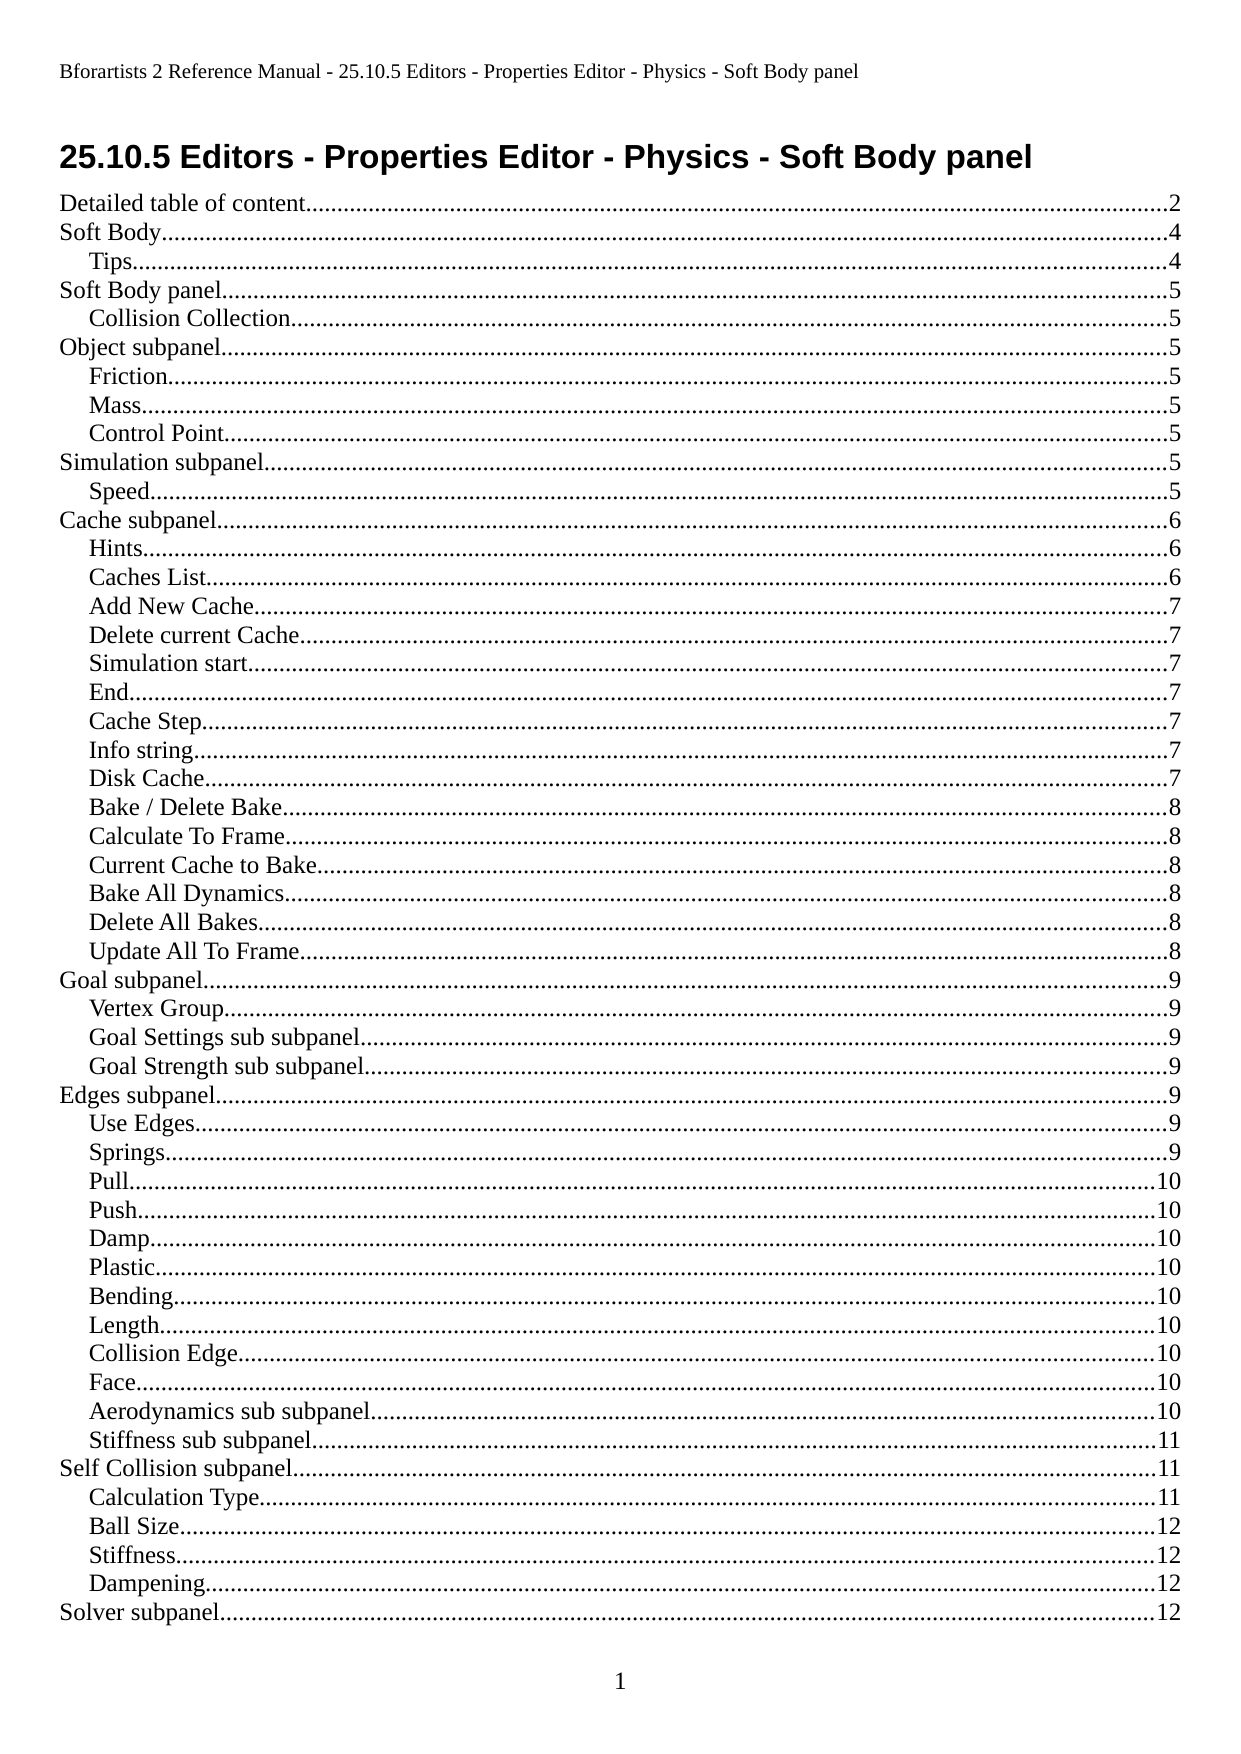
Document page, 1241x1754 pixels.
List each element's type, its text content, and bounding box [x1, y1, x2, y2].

text Control Point 5 [88, 418, 1181, 447]
text Damp 10 [88, 1223, 1181, 1252]
text Goal Settings sub subpanel 9 [88, 1022, 1181, 1051]
text Collision Collection 5 [88, 303, 1181, 332]
text Face 10 [88, 1367, 1181, 1396]
text End 7 [88, 677, 1181, 706]
text Soft Body 4 [59, 217, 1181, 246]
text Springs 9 [88, 1137, 1181, 1166]
text Vertex Group 9 [88, 993, 1181, 1022]
text Edges subpanel 9 [59, 1080, 1181, 1108]
text Bending 10 [88, 1281, 1181, 1310]
text Object subpanel 5 [59, 332, 1181, 361]
text Pull 10 [88, 1166, 1181, 1195]
text Calculate To Frame 8 [88, 821, 1181, 850]
text Friction 5 [88, 361, 1181, 390]
text Stiffness sub subpanel 11 [88, 1425, 1181, 1453]
text Hints 6 [88, 533, 1181, 562]
text Detailed table of content 2 [59, 188, 1181, 217]
text Goal Strength sub subpanel 9 [88, 1051, 1181, 1080]
text Tips 4 [88, 246, 1181, 275]
text Info string 7 [88, 735, 1181, 763]
text Update All To Frame 8 [88, 936, 1181, 965]
text Stiffness 12 [88, 1540, 1181, 1568]
text Soft Body panel 5 [59, 275, 1181, 303]
text Dampening 12 [88, 1568, 1181, 1597]
text Caches List 6 [88, 562, 1181, 591]
text Length 10 [88, 1310, 1181, 1338]
text Self Collision subpanel 11 [59, 1453, 1181, 1482]
text Disk Cache 7 [88, 763, 1181, 792]
text Simulation start 7 [88, 648, 1181, 677]
text Bake All Dynamics 8 [88, 878, 1181, 907]
subtitle 25.10.5 Editors - Properties Editor - Physics - Soft Body panel [59, 138, 1181, 176]
text Simulation subpanel 5 [59, 447, 1181, 476]
text Delete All Bakes 8 [88, 907, 1181, 936]
text Speed 5 [88, 476, 1181, 505]
text Goal subpanel 9 [59, 965, 1181, 993]
text Cache Step 7 [88, 706, 1181, 735]
text Solver subpanel 12 [59, 1597, 1181, 1626]
text Use Edges 9 [88, 1108, 1181, 1137]
text Add New Cache 7 [88, 591, 1181, 620]
text Push 10 [88, 1195, 1181, 1223]
text Aerodynamics sub subpanel 10 [88, 1396, 1181, 1425]
text Cache subpanel 6 [59, 505, 1181, 533]
text Calculation Type 11 [88, 1482, 1181, 1511]
text Mass 5 [88, 390, 1181, 418]
text Bake / Delete Bake 8 [88, 792, 1181, 821]
text Plastic 10 [88, 1252, 1181, 1281]
text Ball Size 12 [88, 1511, 1181, 1540]
text Current Cache to Bake 8 [88, 850, 1181, 878]
text Collision Edge 10 [88, 1338, 1181, 1367]
text Delete current Cache 7 [88, 620, 1181, 648]
